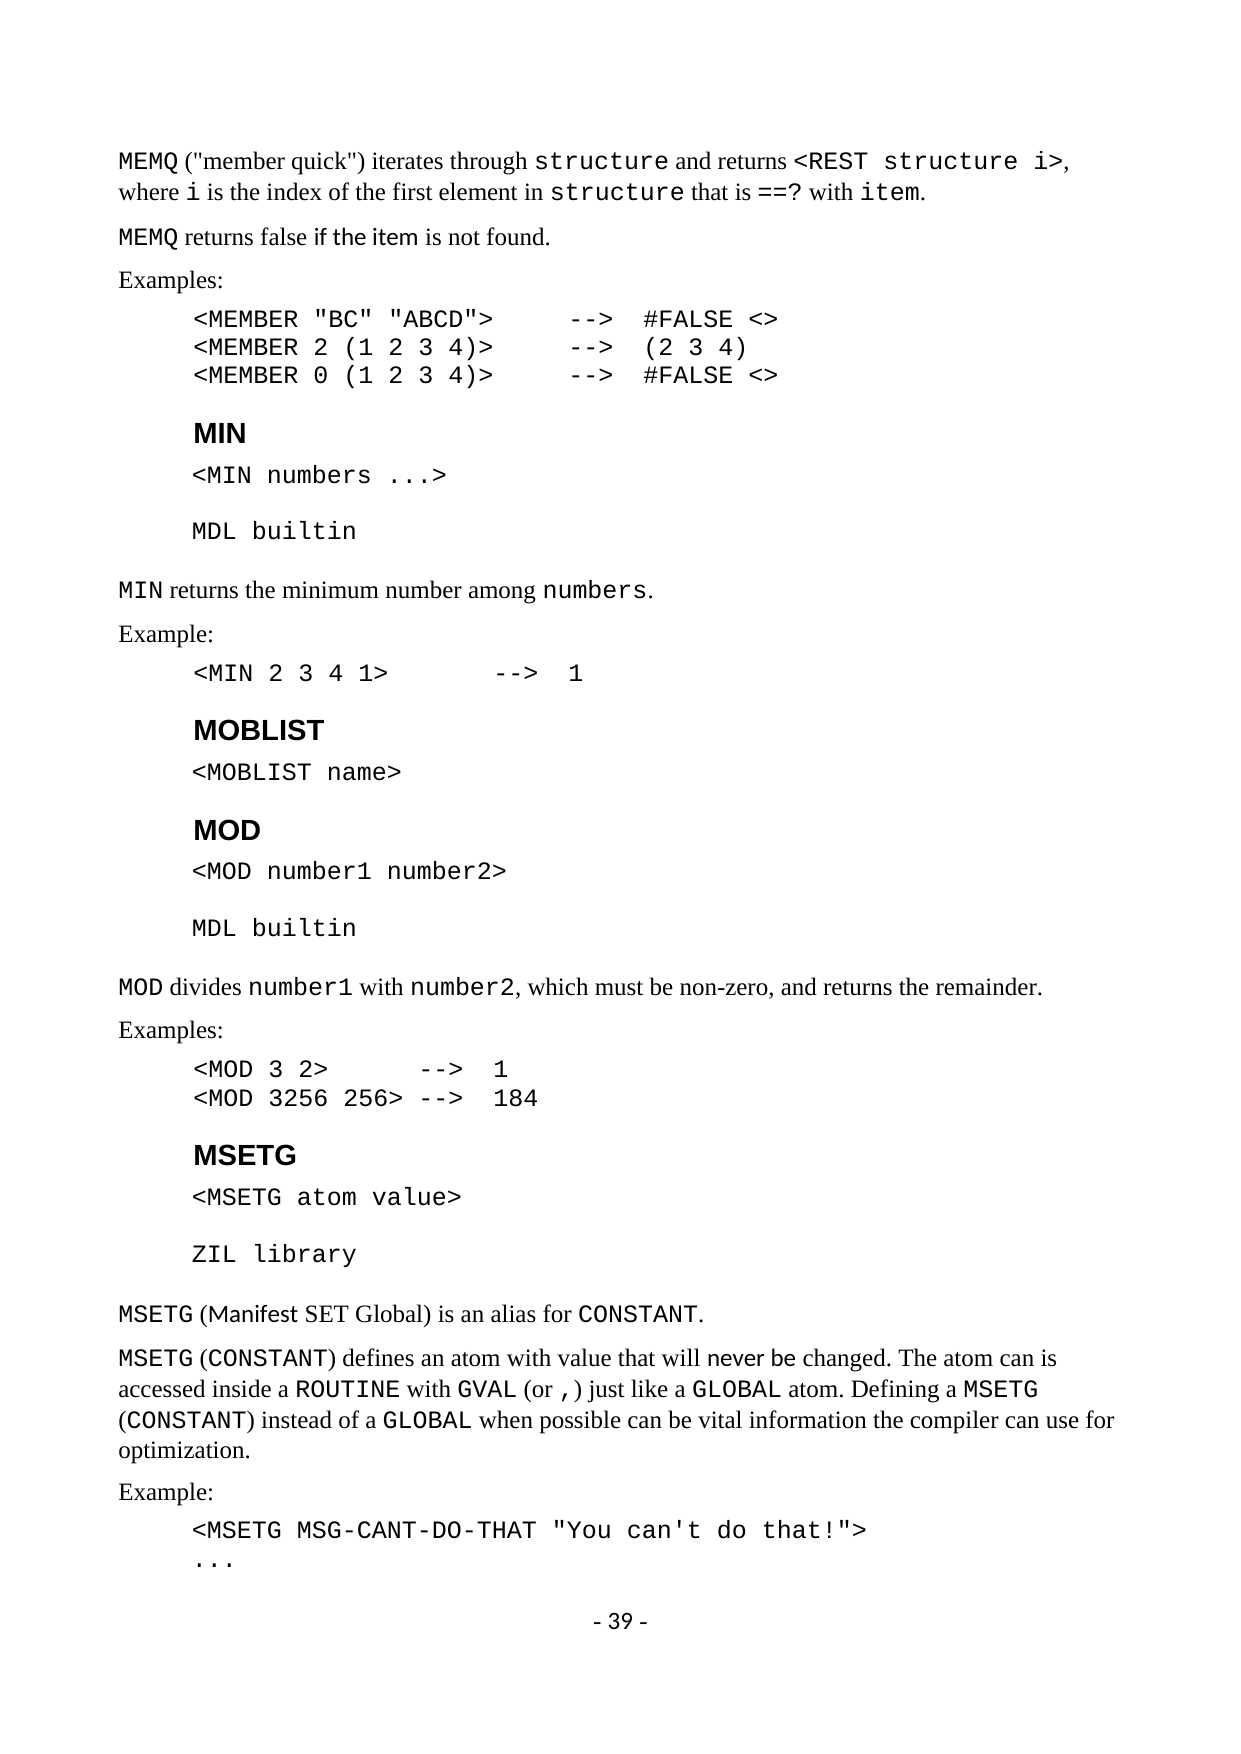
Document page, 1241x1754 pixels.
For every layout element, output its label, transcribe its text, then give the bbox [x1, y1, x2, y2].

text MDL builtin [192, 916, 1122, 944]
text MEMQ ("member quick") iterates through structure and returns <REST structure i>, where i is the index of the first element in structure that is ==? with item. [118, 146, 1122, 208]
text <MIN numbers ...> [192, 462, 1122, 491]
text MSETG (CONSTANT) defines an atom with value that will never be changed. The atom can is accessed inside a ROUTINE with GVAL (or ,) just like a GLOBAL atom. Defining a MSETG (CONSTANT) instead of a GLOBAL when possible can be vital information the compiler can use for optimization. [118, 1342, 1122, 1464]
text MSETG (Manifest SET Global) is an alias for CONSTANT. [118, 1298, 1122, 1329]
text <MSETG atom value> ZIL library [192, 1184, 1122, 1269]
text <MEMBER "BC" "ABCD"> --> #FALSE <> <MEMBER 2 (1 2 3 4)> --> (2 3 4) <MEMBER 0 (1 2 3 4)> --> #FALSE <> [118, 306, 1122, 391]
text MEMQ returns false if the item is not found. [118, 221, 1122, 252]
text <MSETG MSG-CANT-DO-THAT "You can't do that!"> ... [192, 1518, 1122, 1575]
text Examples: [118, 265, 1122, 294]
text <MOD 3 2> --> 1 <MOD 3256 256> --> 184 [118, 1057, 1122, 1113]
text MDL builtin [192, 519, 1122, 547]
subtitle MIN [118, 416, 1122, 450]
subtitle MOBLIST [118, 713, 1122, 747]
subtitle MOD [118, 813, 1122, 846]
text <MOD number1 number2> [192, 859, 1122, 887]
text <MOBLIST name> [192, 759, 1122, 788]
text Examples: [118, 1016, 1122, 1044]
text Example: [118, 1477, 1122, 1506]
text MOD divides number1 with number2, which must be non-zero, and returns the remainder. [118, 972, 1122, 1003]
text MIN returns the minimum number among numbers. [118, 576, 1122, 606]
text Example: [118, 619, 1122, 648]
text <MIN 2 3 4 1> --> 1 [118, 660, 1122, 688]
subtitle MSETG [118, 1138, 1122, 1172]
